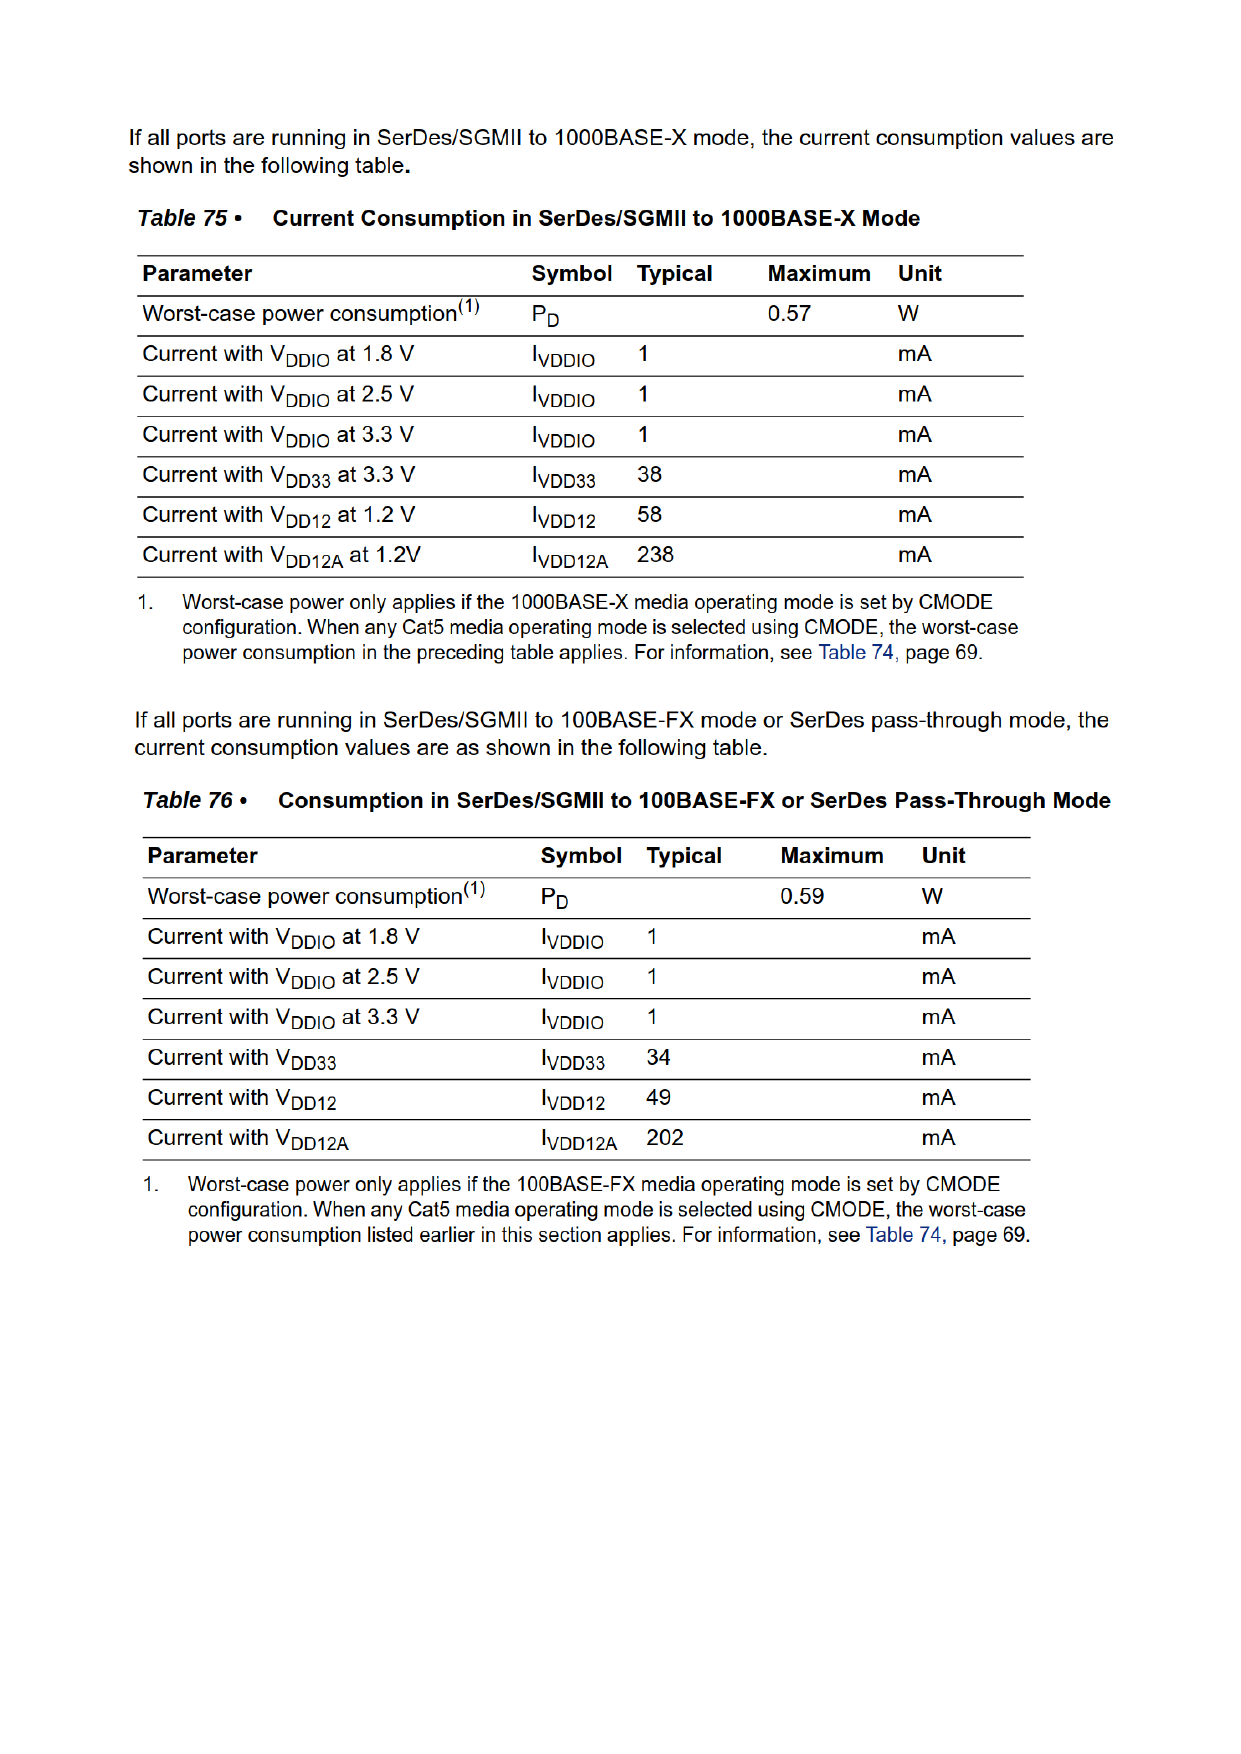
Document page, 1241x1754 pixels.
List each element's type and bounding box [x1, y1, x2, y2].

picture [118, 118, 1123, 674]
picture [118, 702, 1123, 1258]
